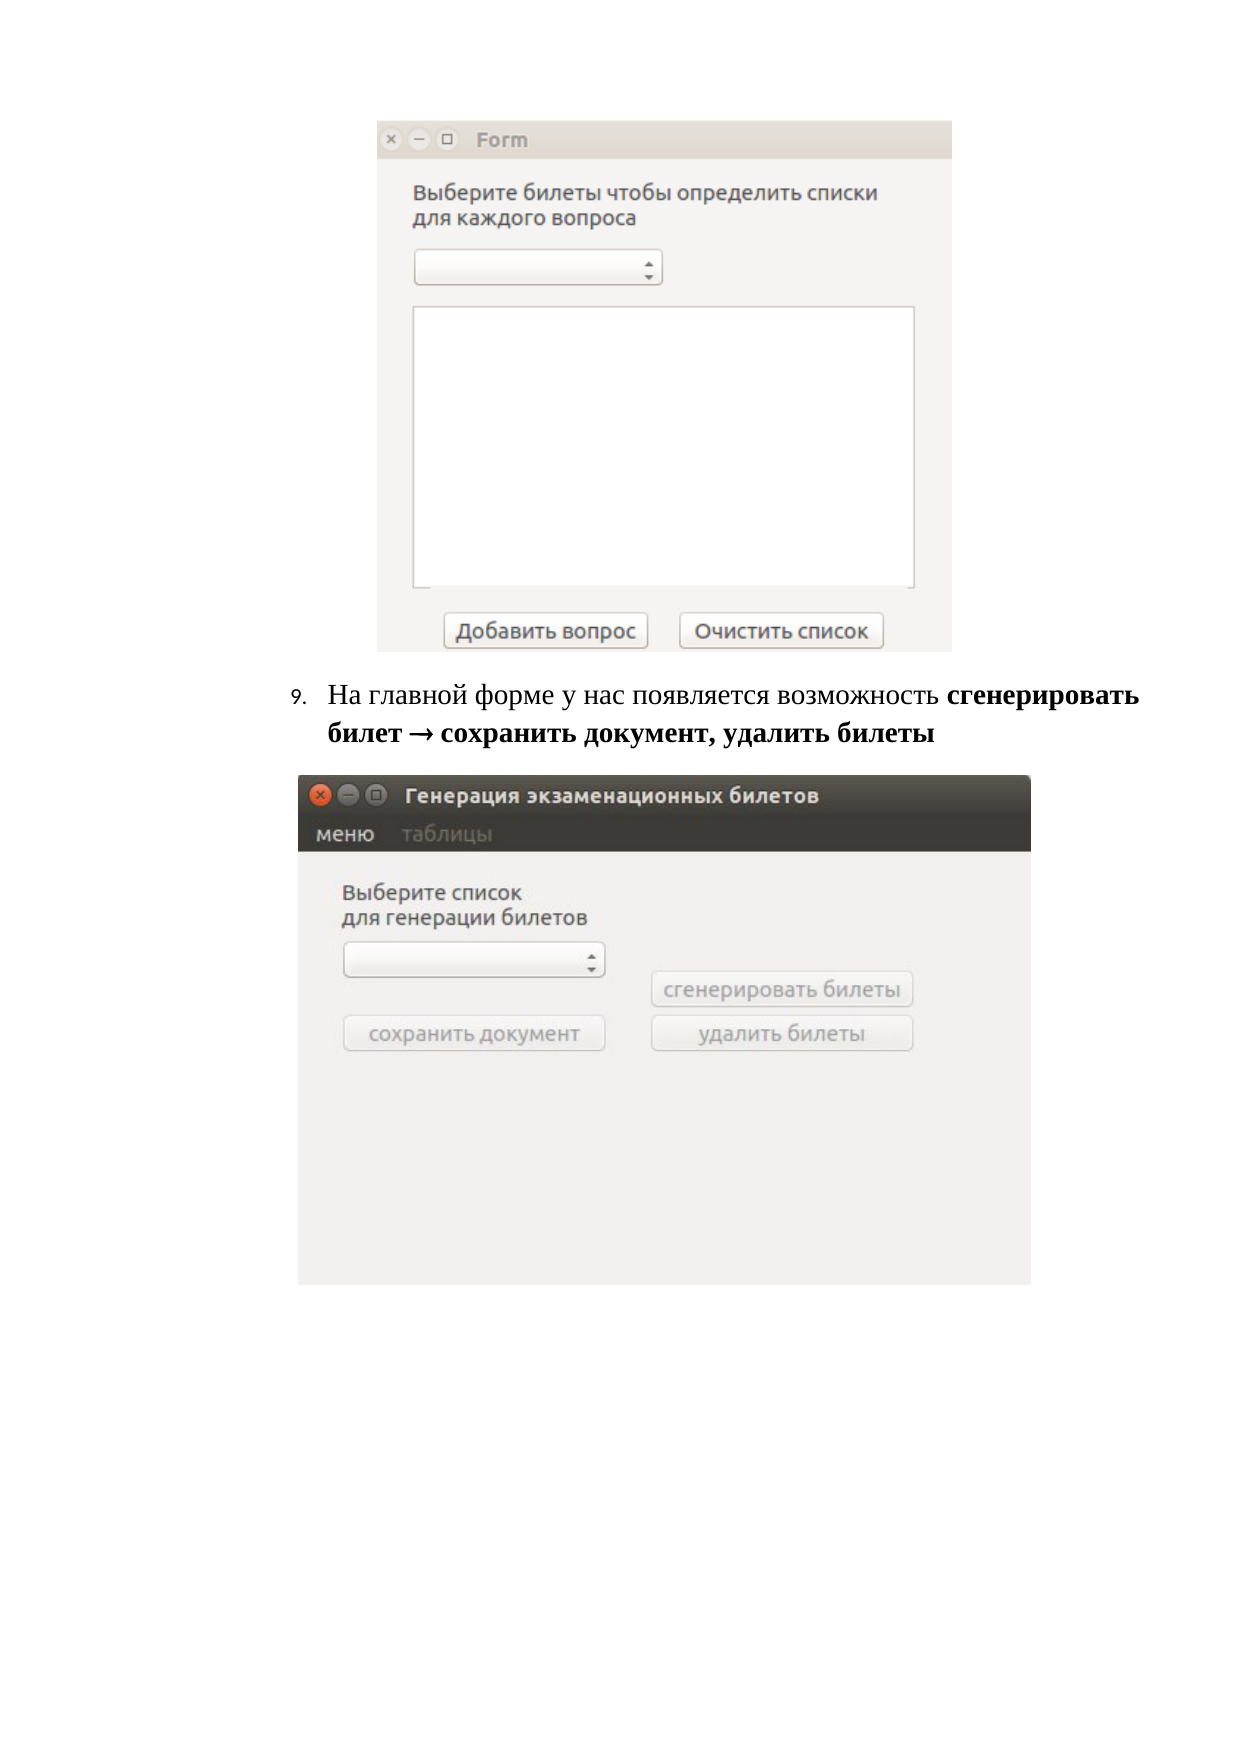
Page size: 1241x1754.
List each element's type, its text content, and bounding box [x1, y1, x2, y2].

list На главной форме у нас появляется возможность сгенерировать билет  сохранить документ, удалить билеты [290, 677, 1152, 749]
